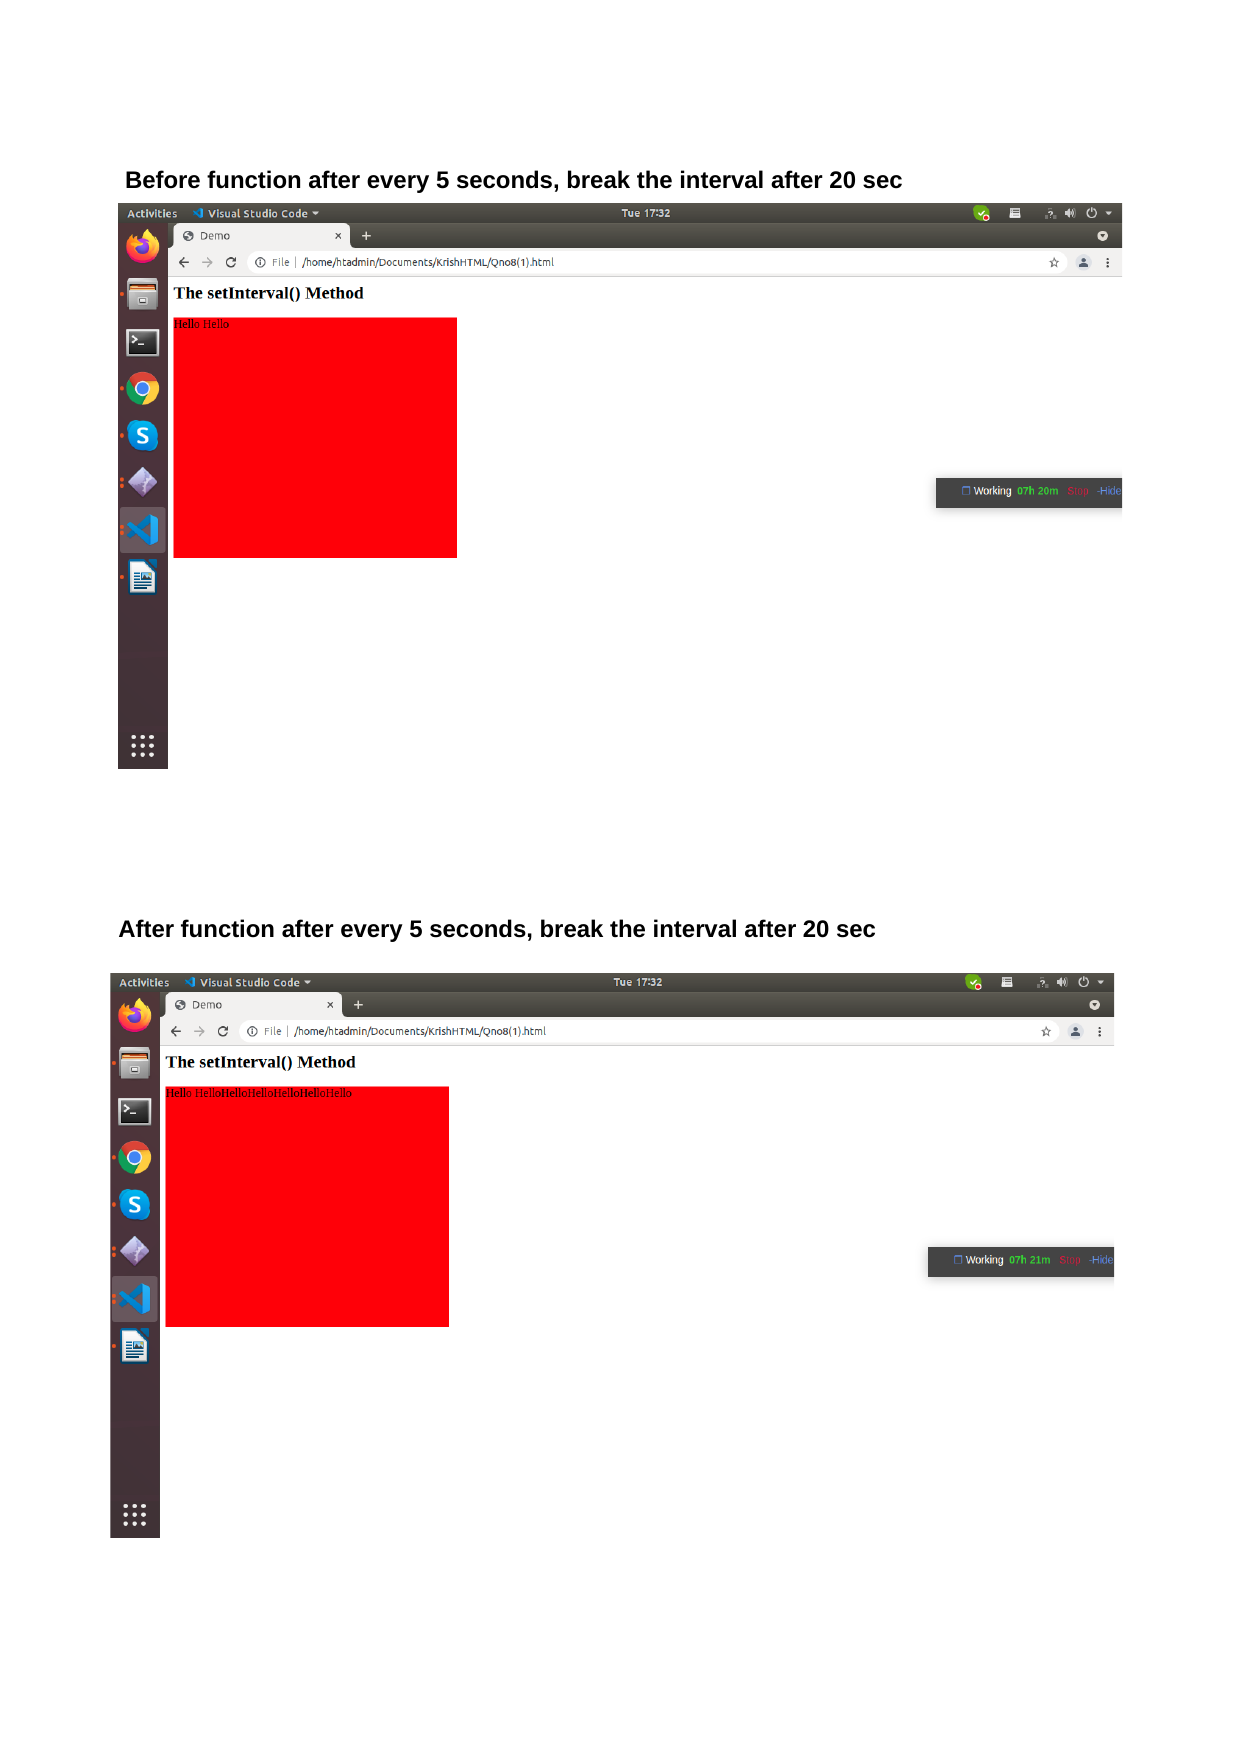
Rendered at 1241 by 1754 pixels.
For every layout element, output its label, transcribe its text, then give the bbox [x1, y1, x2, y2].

picture [110, 973, 1115, 1538]
text After function after every 5 seconds, break the interval after 20 sec [118, 915, 1122, 943]
text Before function after every 5 seconds, break the interval after 20 sec [118, 166, 1122, 193]
picture [118, 203, 1123, 769]
